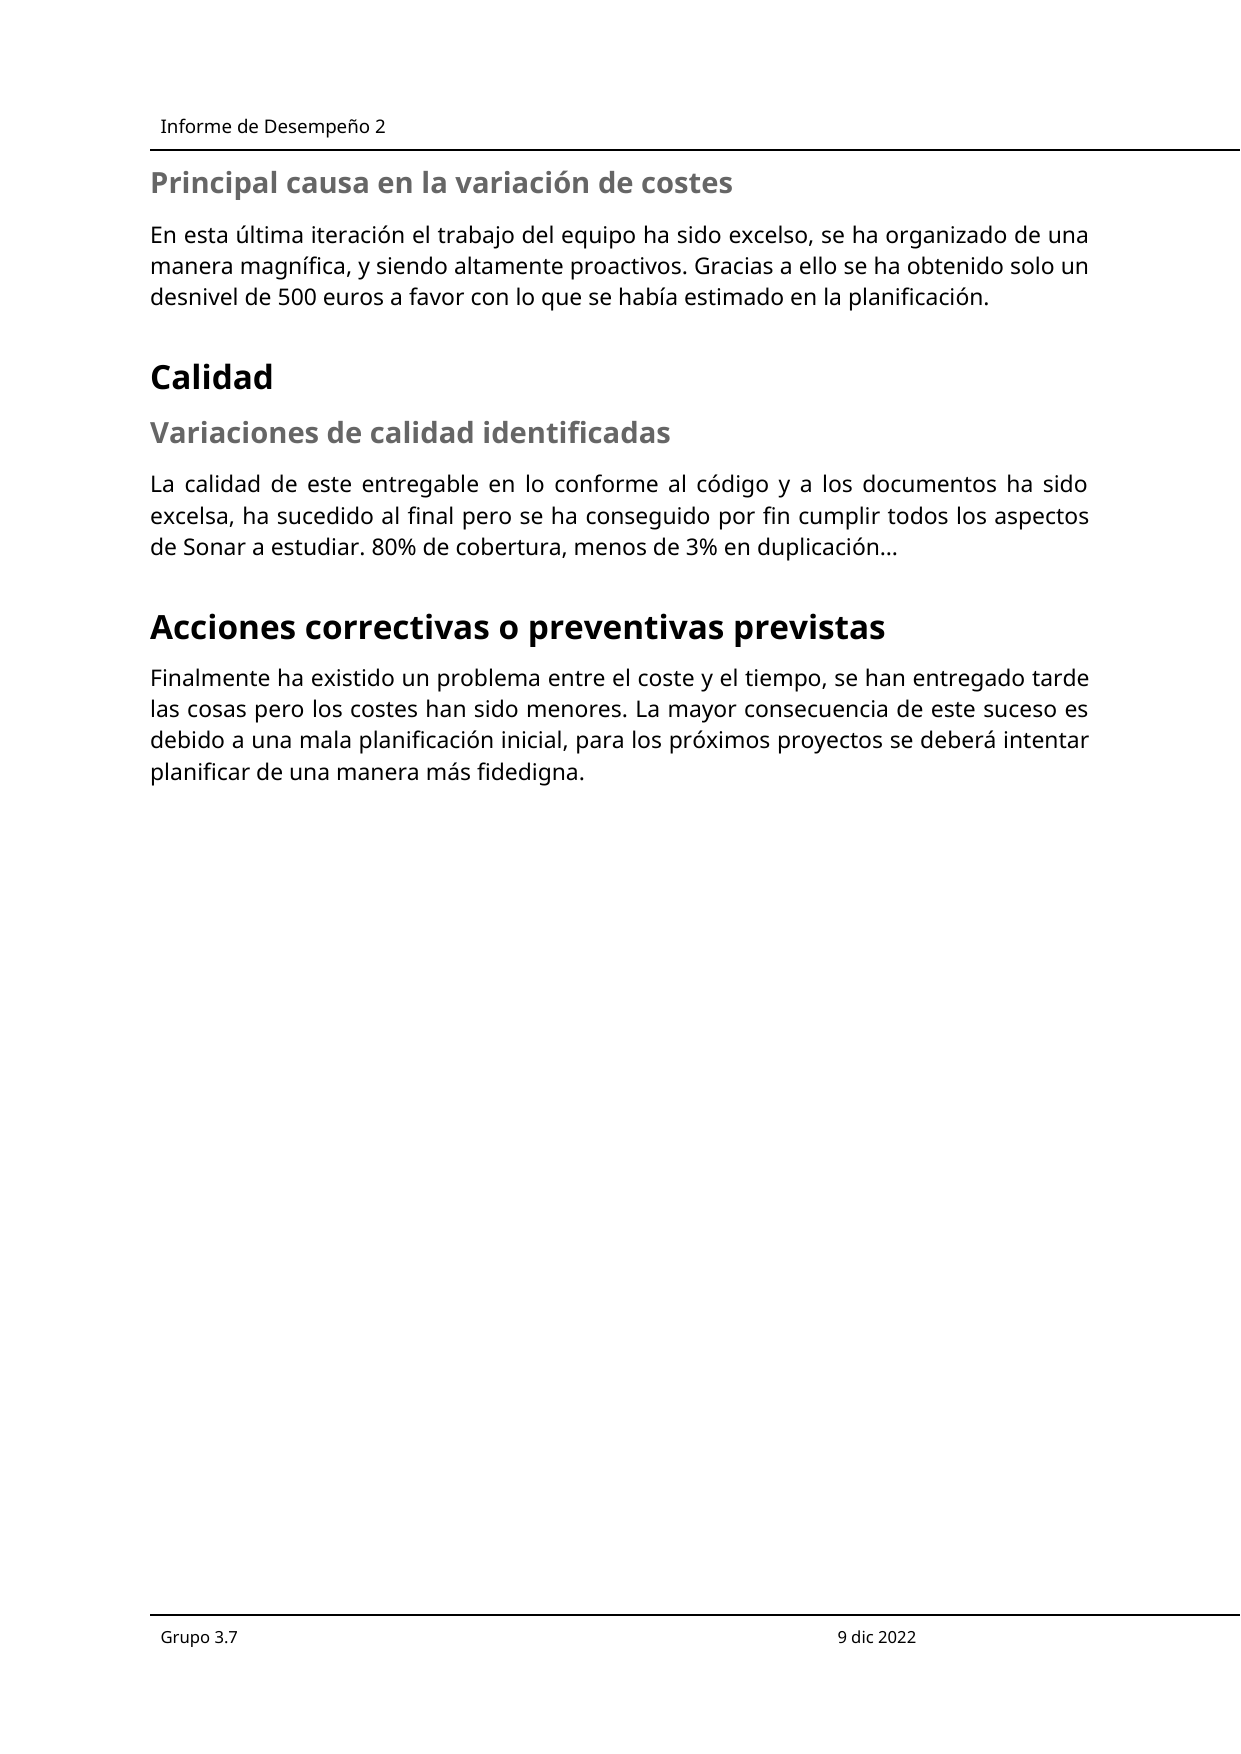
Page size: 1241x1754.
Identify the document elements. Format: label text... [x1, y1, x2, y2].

subtitle Acciones correctivas o preventivas previstas [150, 604, 1090, 649]
text En esta última iteración el trabajo del equipo ha sido excelso, se ha organizado de una manera magnífica, y siendo altamente proactivos. Gracias a ello se ha obtenido solo un desnivel de 500 euros a favor con lo que se había estimado en la planificación. [150, 219, 1090, 312]
subtitle Principal causa en la variación de costes [150, 162, 1090, 202]
subtitle Calidad [150, 354, 1090, 399]
text Finalmente ha existido un problema entre el coste y el tiempo, se han entregado tarde las cosas pero los costes han sido menores. La mayor consecuencia de este suceso es debido a una mala planificación inicial, para los próximos proyectos se deberá intentar planificar de una manera más fidedigna. [150, 662, 1090, 787]
text La calidad de este entregable en lo conforme al código y a los documentos ha sido excelsa, ha sucedido al final pero se ha conseguido por fin cumplir todos los aspectos de Sonar a estudiar. 80% de cobertura, menos de 3% en duplicación… [150, 468, 1090, 562]
subtitle Variaciones de calidad identificadas [150, 412, 1090, 452]
